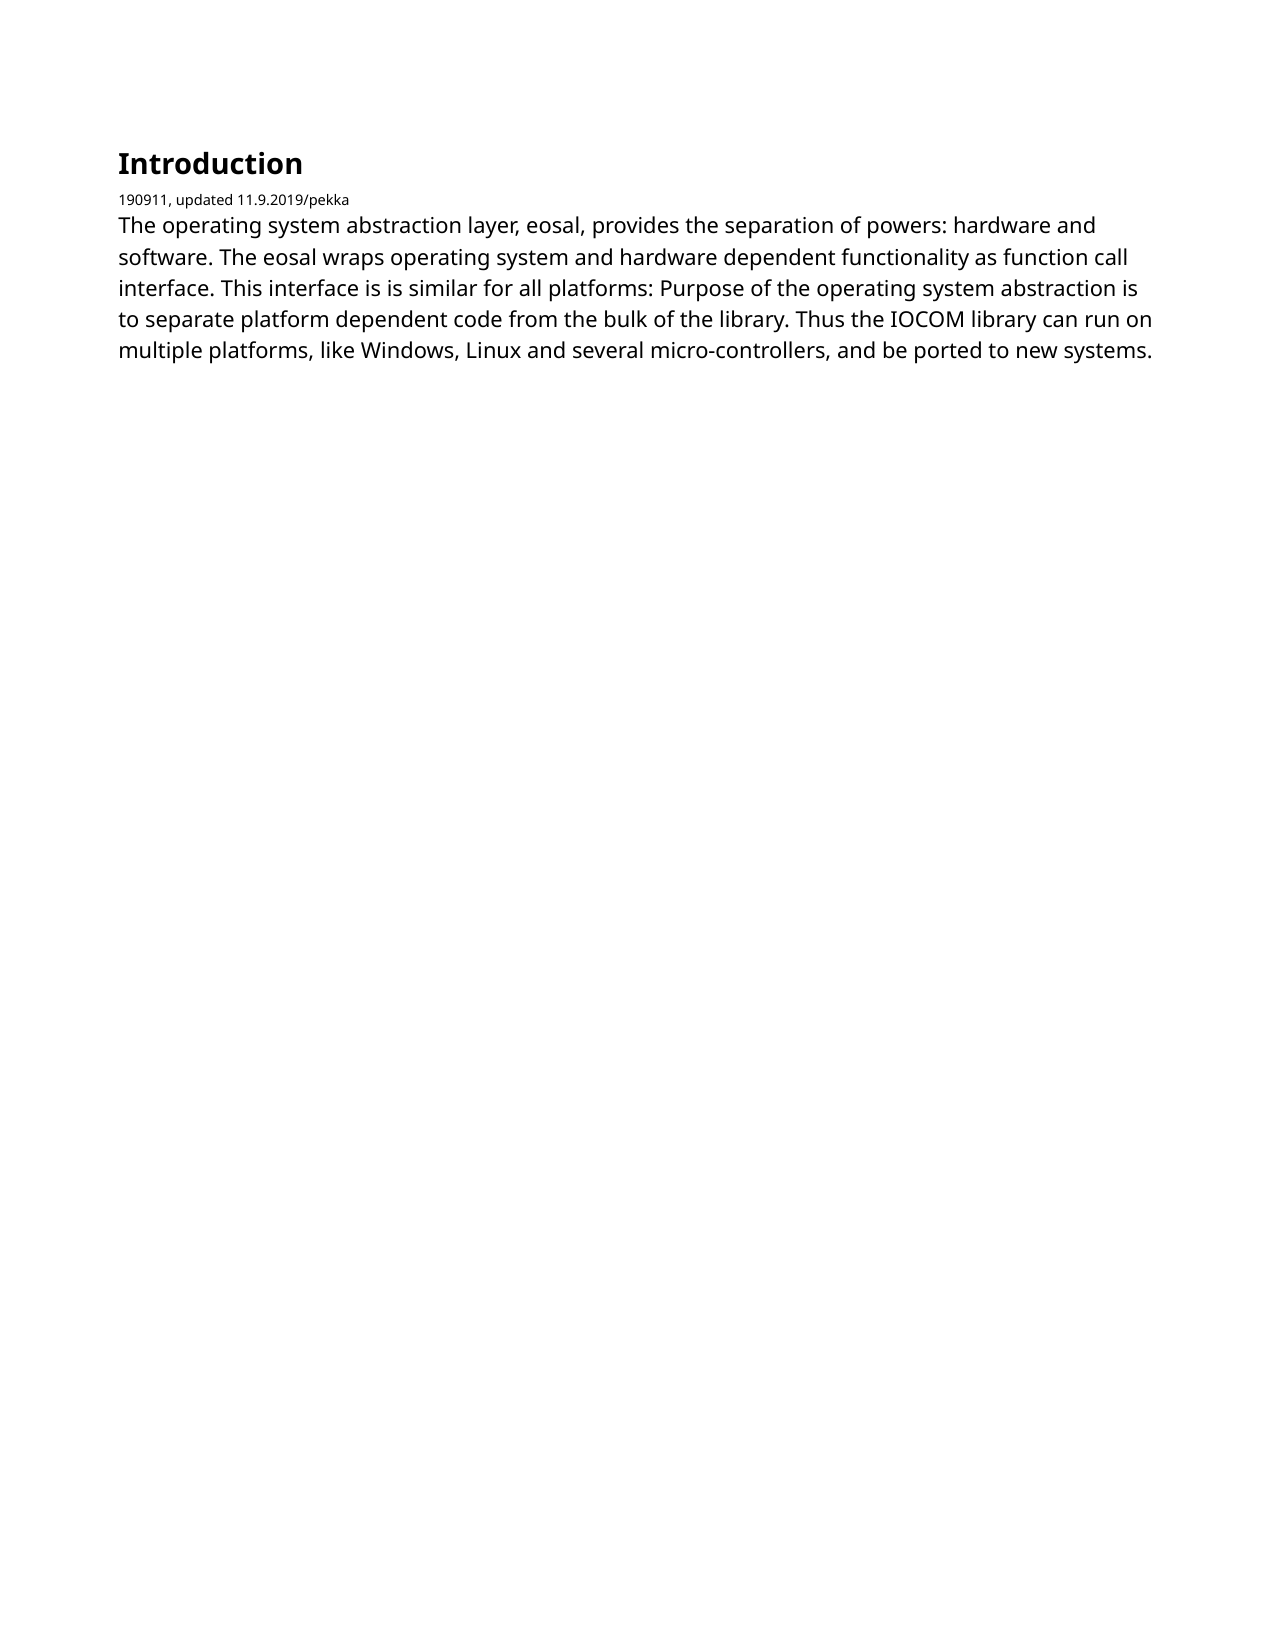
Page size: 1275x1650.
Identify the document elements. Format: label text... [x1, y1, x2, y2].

subtitle Introduction [118, 144, 1157, 183]
text 190911, updated 11.9.2019/pekka [118, 189, 1157, 209]
text The operating system abstraction layer, eosal, provides the separation of powers: hardware and software. The eosal wraps operating system and hardware dependent functionality as function call interface. This interface is is similar for all platforms: Purpose of the operating system abstraction is to separate platform dependent code from the bulk of the library. Thus the IOCOM library can run on multiple platforms, like Windows, Linux and several micro-controllers, and be ported to new systems. [118, 210, 1157, 365]
